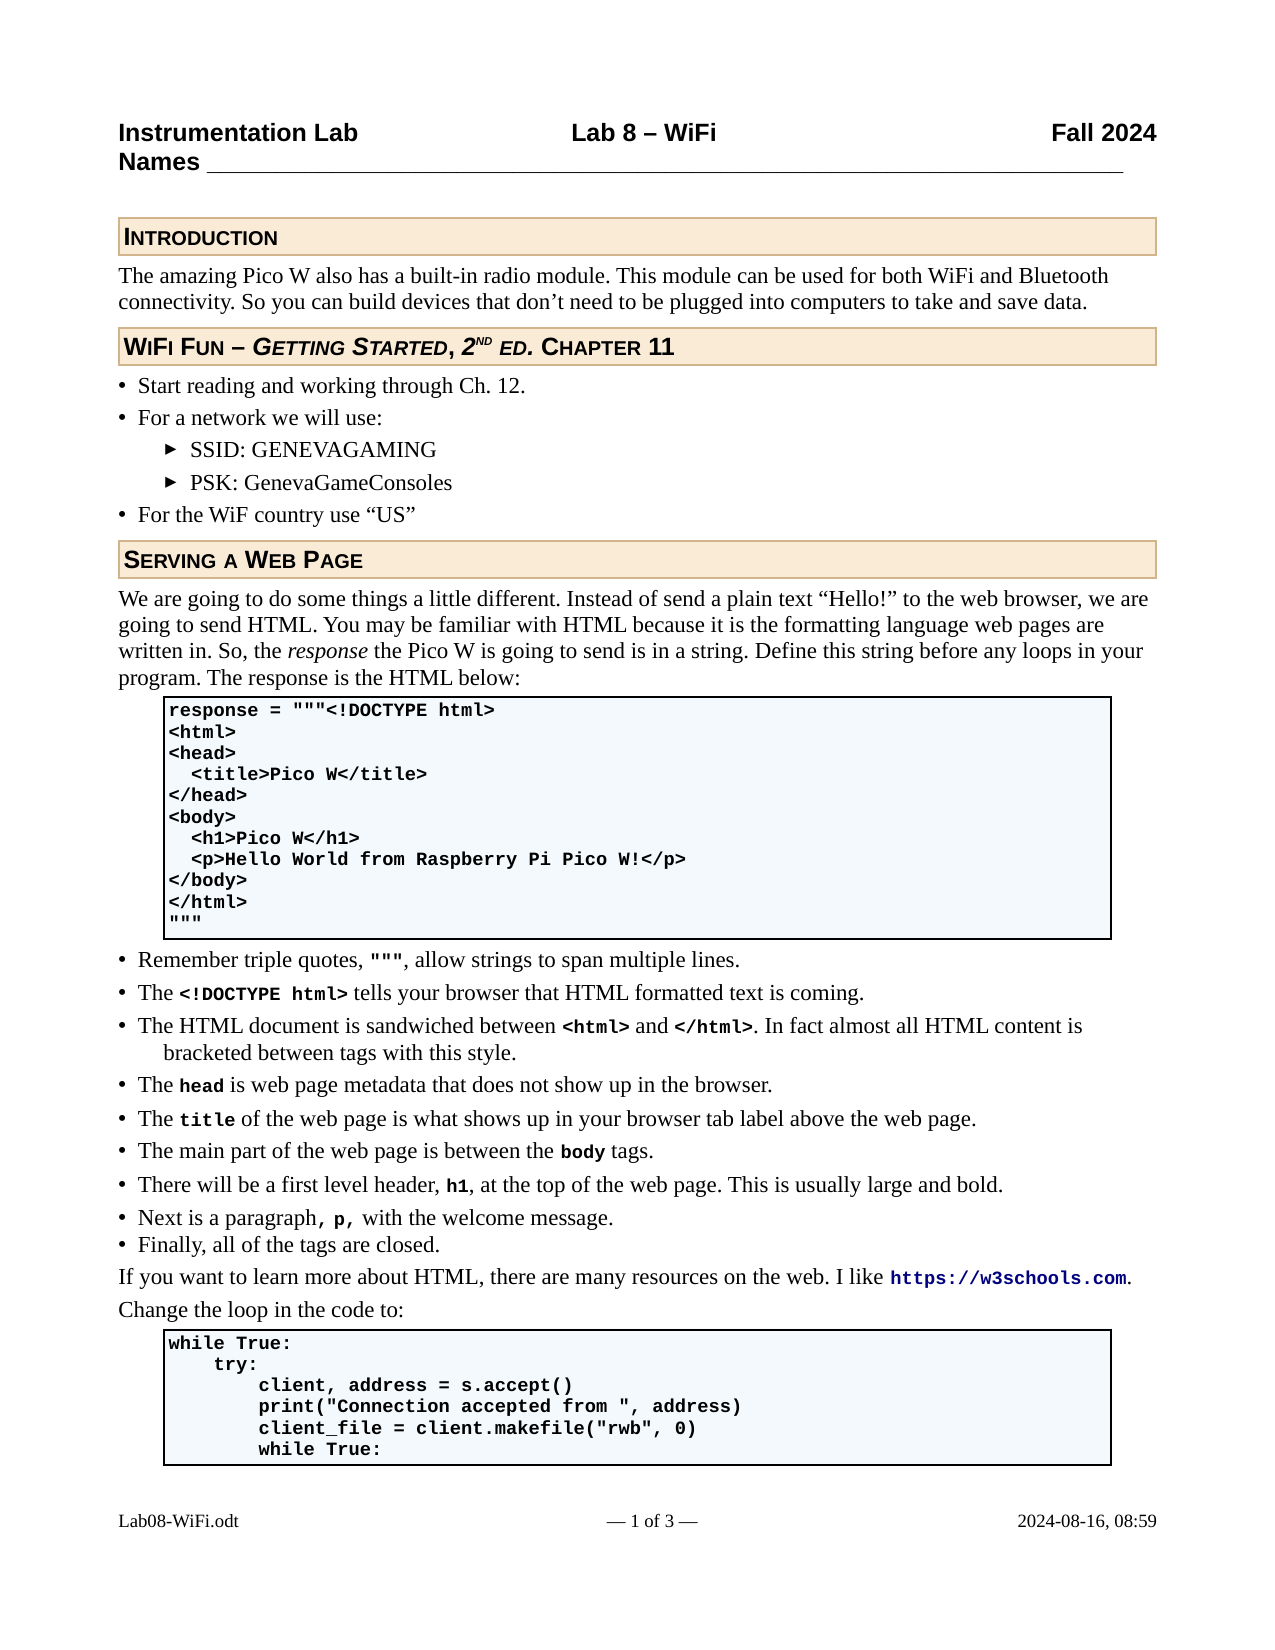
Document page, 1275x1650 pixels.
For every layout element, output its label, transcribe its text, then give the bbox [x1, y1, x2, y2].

subtitle Introduction [120, 219, 1155, 254]
list The main part of the web page is between the body tags. [118, 1138, 1157, 1164]
text <html> [165, 717, 1110, 739]
list For a network we will use: [118, 404, 1157, 431]
list The title of the web page is what shows up in your browser tab label above the web page. [118, 1104, 1157, 1132]
list Start reading and working through Ch. 12. [118, 372, 1157, 398]
text print("Connection accepted from ", address) [165, 1392, 1110, 1413]
text <title>Pico W</title> [165, 760, 1110, 781]
text The amazing Pico W also has a built-in radio module. This module can be used for both WiFi and Bluetooth connectivity. So you can build devices that don’t need to be plugged into computers to take and save data. [118, 262, 1157, 315]
text <body> [165, 802, 1110, 824]
list The <!DOCTYPE html> tells your browser that HTML formatted text is coming. [118, 979, 1157, 1006]
list Next is a paragraph, p, with the welcome message. [118, 1204, 1157, 1231]
text while True: [165, 1435, 1110, 1464]
list PSK: GenevaGameConsoles [163, 469, 1157, 495]
list SSID: GENEVAGAMING [163, 437, 1157, 463]
list Remember triple quotes, """, allow strings to span multiple lines. [118, 946, 1157, 973]
text Change the loop in the code to: [118, 1296, 1157, 1322]
subtitle WiFi Fun – Getting Started, 2nd ed. Chapter 11 [120, 329, 1155, 364]
text <h1>Pico W</h1> [165, 824, 1110, 845]
text </head> [165, 781, 1110, 802]
text """ [165, 909, 1110, 938]
text client, address = s.accept() [165, 1371, 1110, 1392]
list For the WiF country use “US” [118, 501, 1157, 528]
text <head> [165, 739, 1110, 760]
list The head is web page metadata that does not show up in the browser. [118, 1072, 1157, 1098]
text client_file = client.makefile("rwb", 0) [165, 1413, 1110, 1435]
text </body> [165, 866, 1110, 887]
list The HTML document is sandwiched between <html> and </html>. In fact almost all HTML content is bracketed between tags with this style. [118, 1012, 1157, 1066]
text We are going to do some things a little different. Instead of send a plain text “Hello!” to the web browser, we are going to send HTML. You may be familiar with HTML because it is the formatting language web pages are written in. So, the response the Pico W is going to send is in a string. Define this string before any loops in your program. The response is the HTML below: [118, 585, 1157, 690]
text response = """<!DOCTYPE html> [165, 698, 1110, 717]
subtitle Serving a Web Page [120, 542, 1155, 577]
text while True: [165, 1331, 1110, 1350]
text <p>Hello World from Raspberry Pi Pico W!</p> [165, 845, 1110, 866]
text try: [165, 1350, 1110, 1371]
list Finally, all of the tags are closed. [118, 1231, 1157, 1257]
text </html> [165, 887, 1110, 909]
list There will be a first level header, h1, at the top of the web page. This is usually large and bold. [118, 1171, 1157, 1198]
text If you want to learn more about HTML, there are many resources on the web. I like https://w3schools.com. [118, 1263, 1157, 1290]
